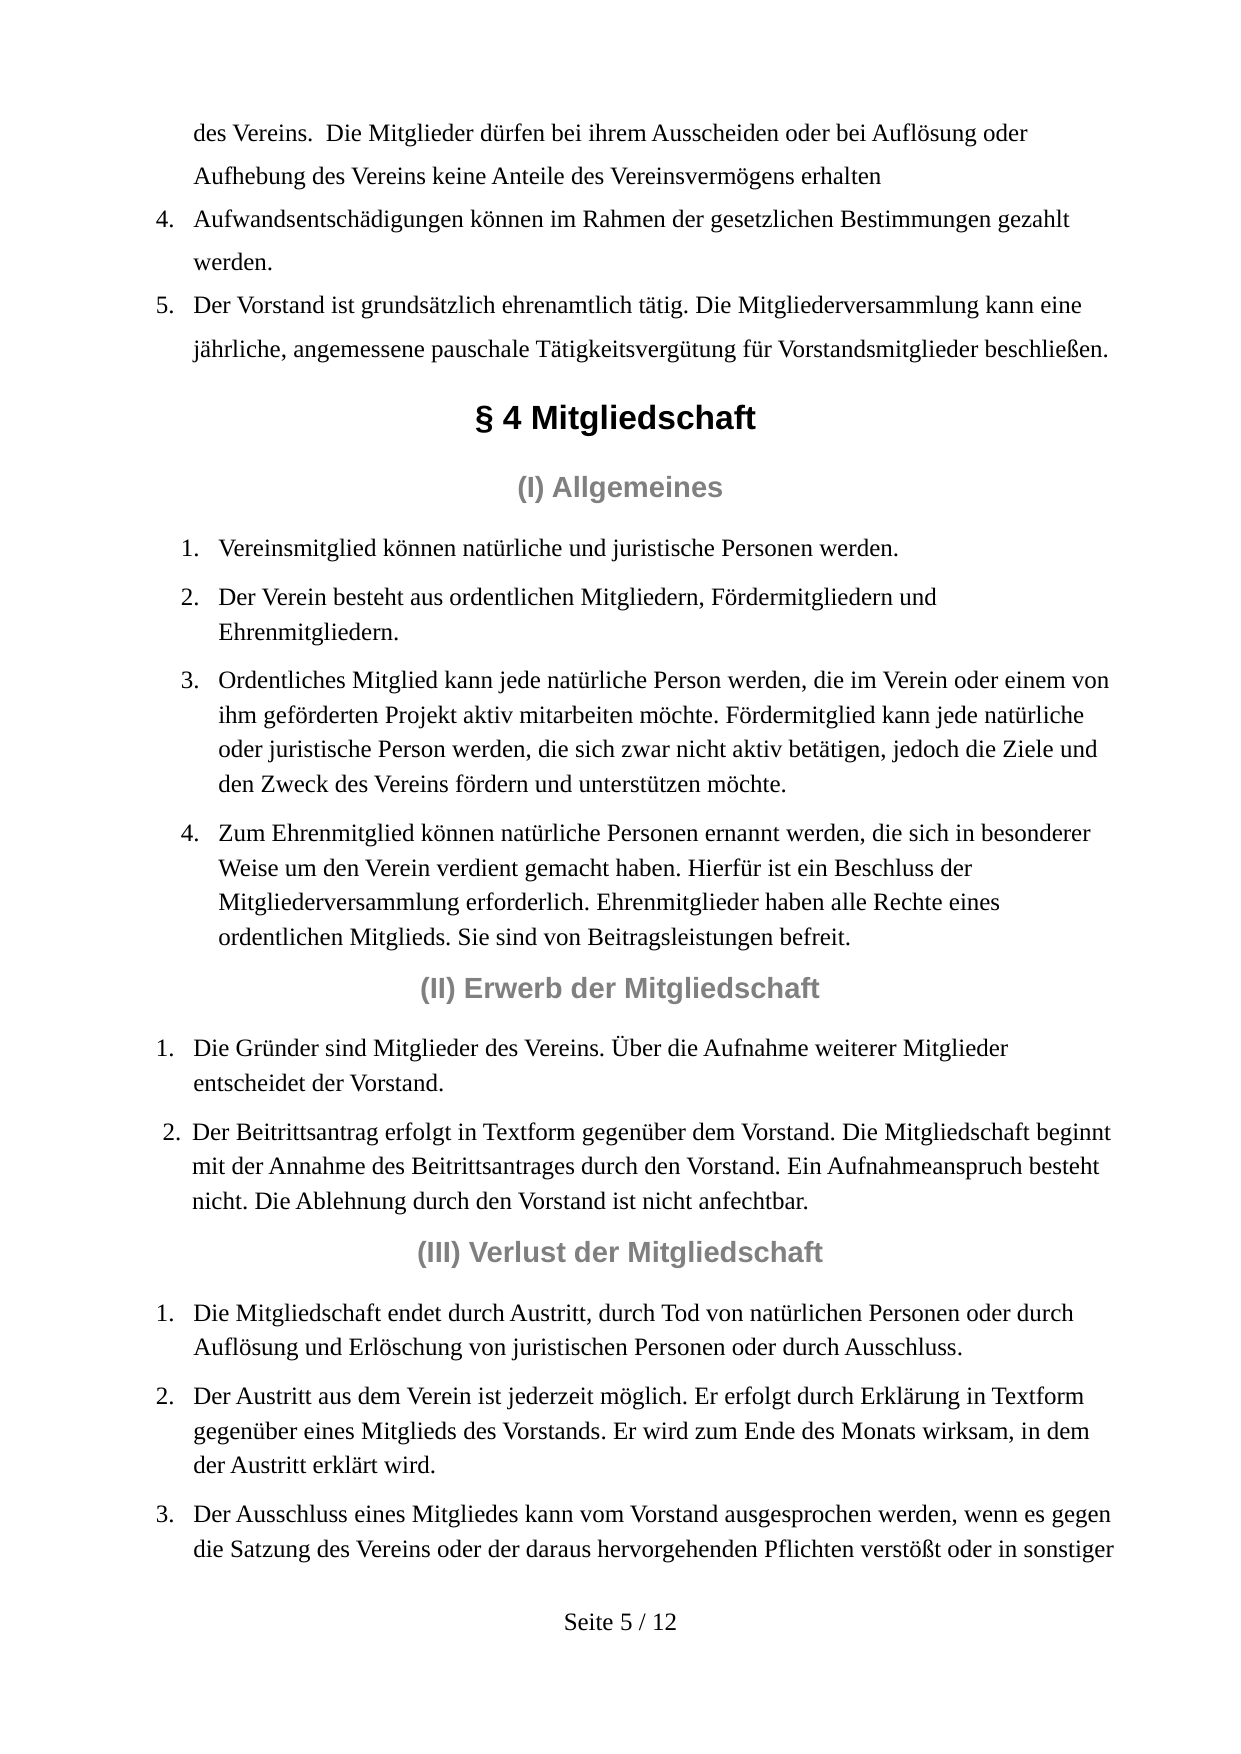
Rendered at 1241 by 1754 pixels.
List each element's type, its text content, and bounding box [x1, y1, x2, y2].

list Der Ausschluss eines Mitgliedes kann vom Vorstand ausgesprochen werden, wenn es gegen die Satzung des Vereins oder der daraus hervorgehenden Pflichten verstößt oder in sonstiger [156, 1499, 1122, 1563]
subtitle (III) Verlust der Mitgliedschaft [118, 1235, 1122, 1268]
list Zum Ehrenmitglied können natürliche Personen ernannt werden, die sich in besonderer Weise um den Verein verdient gemacht haben. Hierfür ist ein Beschluss der Mitgliederversammlung erforderlich. Ehrenmitglieder haben alle Rechte eines ordentlichen Mitglieds. Sie sind von Beitragsleistungen befreit. [181, 818, 1122, 950]
list Die Mitgliedschaft endet durch Austritt, durch Tod von natürlichen Personen oder durch Auflösung und Erlöschung von juristischen Personen oder durch Ausschluss. [156, 1298, 1122, 1361]
list Aufwandsentschädigungen können im Rahmen der gesetzlichen Bestimmungen gezahlt werden. [156, 204, 1122, 276]
list Ordentliches Mitglied kann jede natürliche Person werden, die im Verein oder einem von ihm geförderten Projekt aktiv mitarbeiten möchte. Fördermitglied kann jede natürliche oder juristische Person werden, die sich zwar nicht aktiv betätigen, jedoch die Ziele und den Zweck des Vereins fördern und unterstützen möchte. [181, 666, 1122, 798]
subtitle § 4 Mitgliedschaft [118, 398, 1122, 436]
list Der Vorstand ist grundsätzlich ehrenamtlich tätig. Die Mitgliederversammlung kann eine jährliche, angemessene pauschale Tätigkeitsvergütung für Vorstandsmitglieder beschließen. [156, 291, 1122, 362]
list Der Beitrittsantrag erfolgt in Textform gegenüber dem Vorstand. Die Mitgliedschaft beginnt mit der Annahme des Beitrittsantrages durch den Vorstand. Ein Aufnahmeanspruch besteht nicht. Die Ablehnung durch den Vorstand ist nicht anfechtbar. [162, 1117, 1122, 1215]
list Vereinsmitglied können natürliche und juristische Personen werden. [181, 533, 1122, 562]
list Der Verein besteht aus ordentlichen Mitgliedern, Fördermitgliedern und Ehrenmitgliedern. [181, 582, 1122, 645]
list des Vereins. Die Mitglieder dürfen bei ihrem Ausscheiden oder bei Auflösung oder Aufhebung des Vereins keine Anteile des Vereinsvermögens erhalten [156, 118, 1122, 190]
subtitle (I) Allgemeines [118, 470, 1122, 504]
list Die Gründer sind Mitglieder des Vereins. Über die Aufnahme weiterer Mitglieder entscheidet der Vorstand. [156, 1033, 1122, 1097]
list Der Austritt aus dem Verein ist jederzeit möglich. Er erfolgt durch Erklärung in Textform gegenüber eines Mitglieds des Vorstands. Er wird zum Ende des Monats wirksam, in dem der Austritt erklärt wird. [156, 1381, 1122, 1479]
subtitle (II) Erwerb der Mitgliedschaft [118, 971, 1122, 1004]
